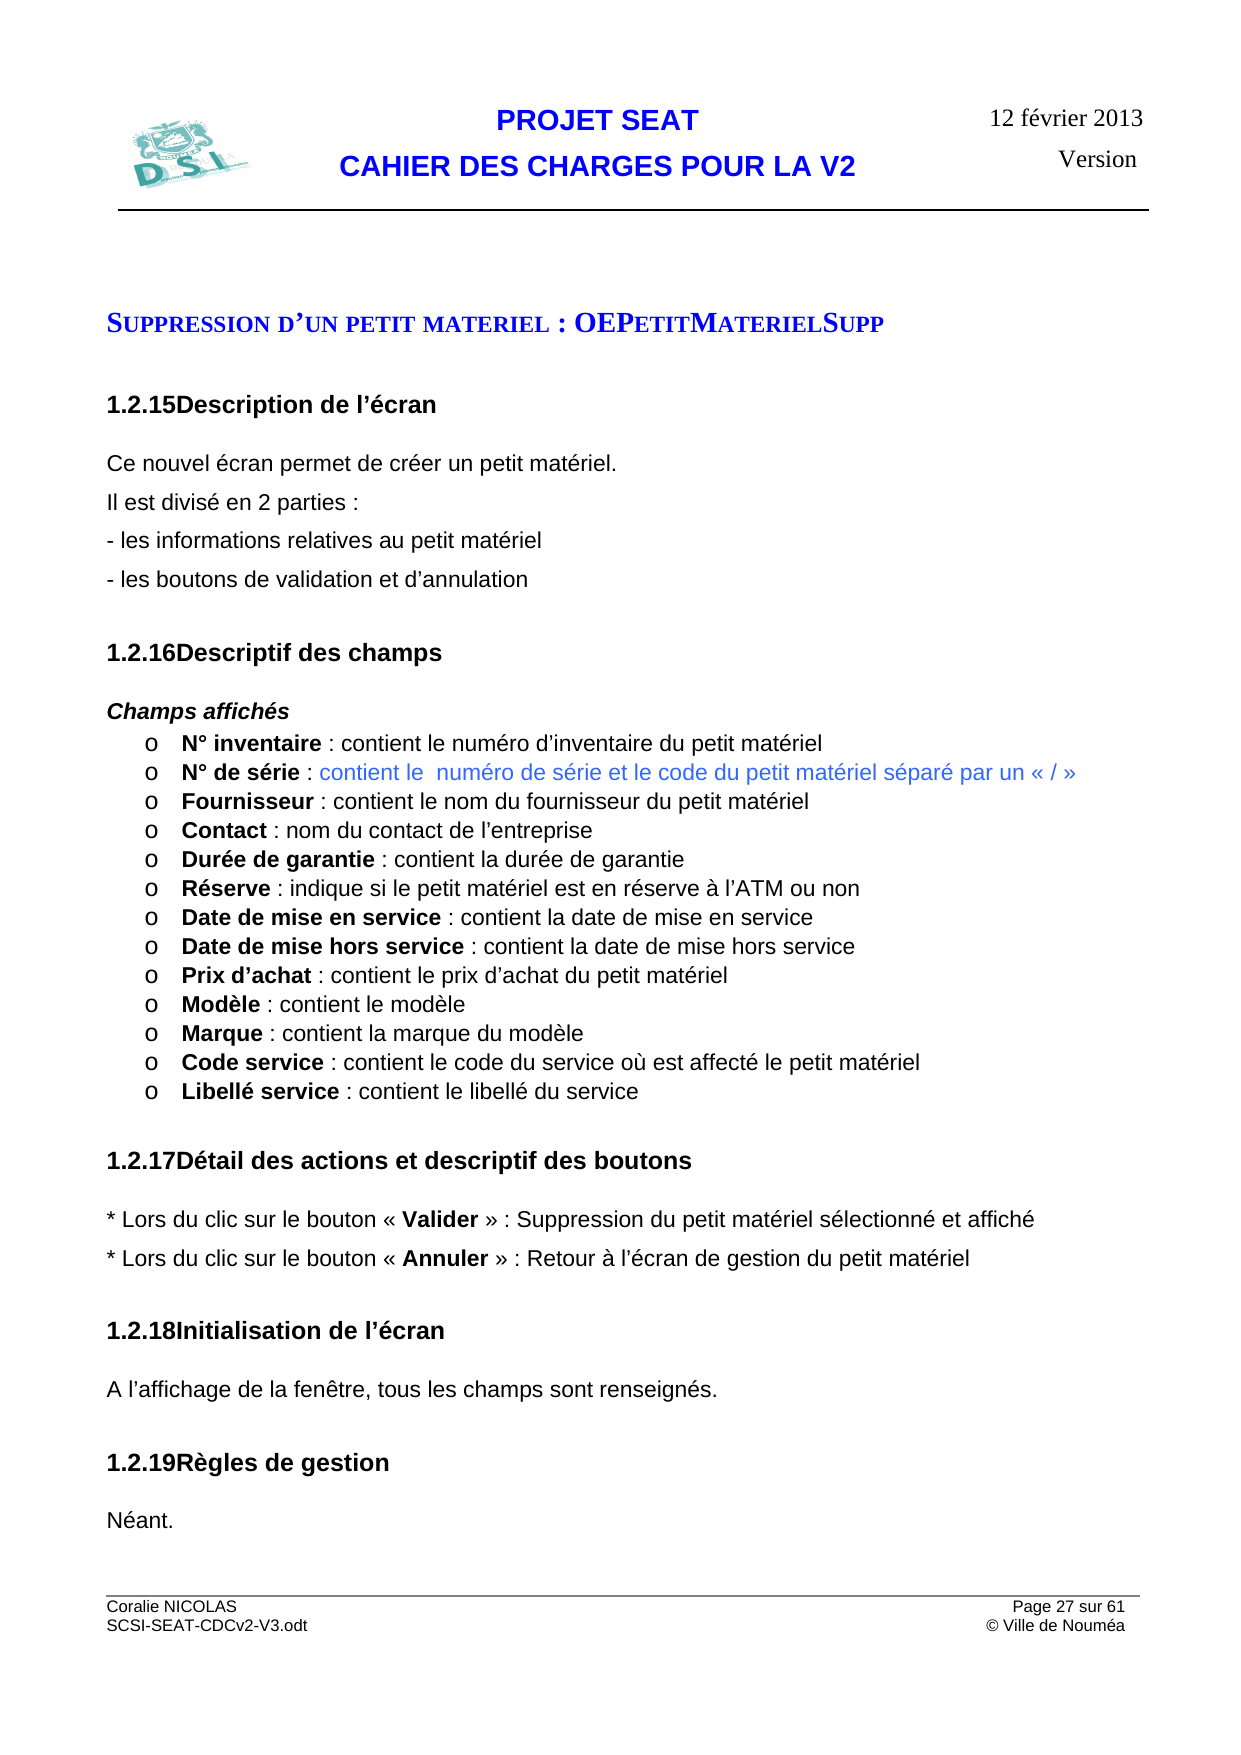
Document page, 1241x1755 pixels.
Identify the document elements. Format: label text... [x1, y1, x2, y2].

subtitle Détail des actions et descriptif des boutons [106, 1146, 1140, 1174]
list Réserve : indique si le petit matériel est en réserve à l’ATM ou non [144, 875, 1140, 904]
list Code service : contient le code du service où est affecté le petit matériel [144, 1049, 1140, 1078]
text * Lors du clic sur le bouton « Valider » : Suppression du petit matériel sélectionné et affiché [106, 1206, 1140, 1232]
list Marque : contient la marque du modèle [144, 1020, 1140, 1049]
text * Lors du clic sur le bouton « Annuler » : Retour à l’écran de gestion du petit matériel [106, 1244, 1140, 1271]
list N° de série : contient le numéro de série et le code du petit matériel séparé par un « / » [144, 759, 1140, 788]
list Modèle : contient le modèle [144, 991, 1140, 1020]
text Il est divisé en 2 parties : [106, 489, 1140, 515]
subtitle Description de l’écran [106, 390, 1140, 418]
list N° inventaire : contient le numéro d’inventaire du petit matériel [144, 730, 1140, 759]
text Néant. [106, 1507, 1140, 1534]
list Date de mise hors service : contient la date de mise hors service [144, 933, 1140, 962]
subtitle Descriptif des champs [106, 638, 1140, 667]
text - les boutons de validation et d’annulation [106, 566, 1140, 593]
list Prix d’achat : contient le prix d’achat du petit matériel [144, 962, 1140, 991]
list Date de mise en service : contient la date de mise en service [144, 904, 1140, 933]
list Fournisseur : contient le nom du fournisseur du petit matériel [144, 788, 1140, 817]
text Champs affichés [106, 698, 1140, 724]
subtitle Initialisation de l’écran [106, 1316, 1140, 1345]
subtitle Suppression d’un petit materiel : OEPetitMaterielSupp [106, 305, 1140, 338]
text - les informations relatives au petit matériel [106, 527, 1140, 554]
text Ce nouvel écran permet de créer un petit matériel. [106, 450, 1140, 476]
list Contact : nom du contact de l’entreprise [144, 817, 1140, 846]
list Libellé service : contient le libellé du service [144, 1078, 1140, 1107]
text A l’affichage de la fenêtre, tous les champs sont renseignés. [106, 1376, 1140, 1402]
list Durée de garantie : contient la durée de garantie [144, 846, 1140, 875]
subtitle Règles de gestion [106, 1447, 1140, 1476]
